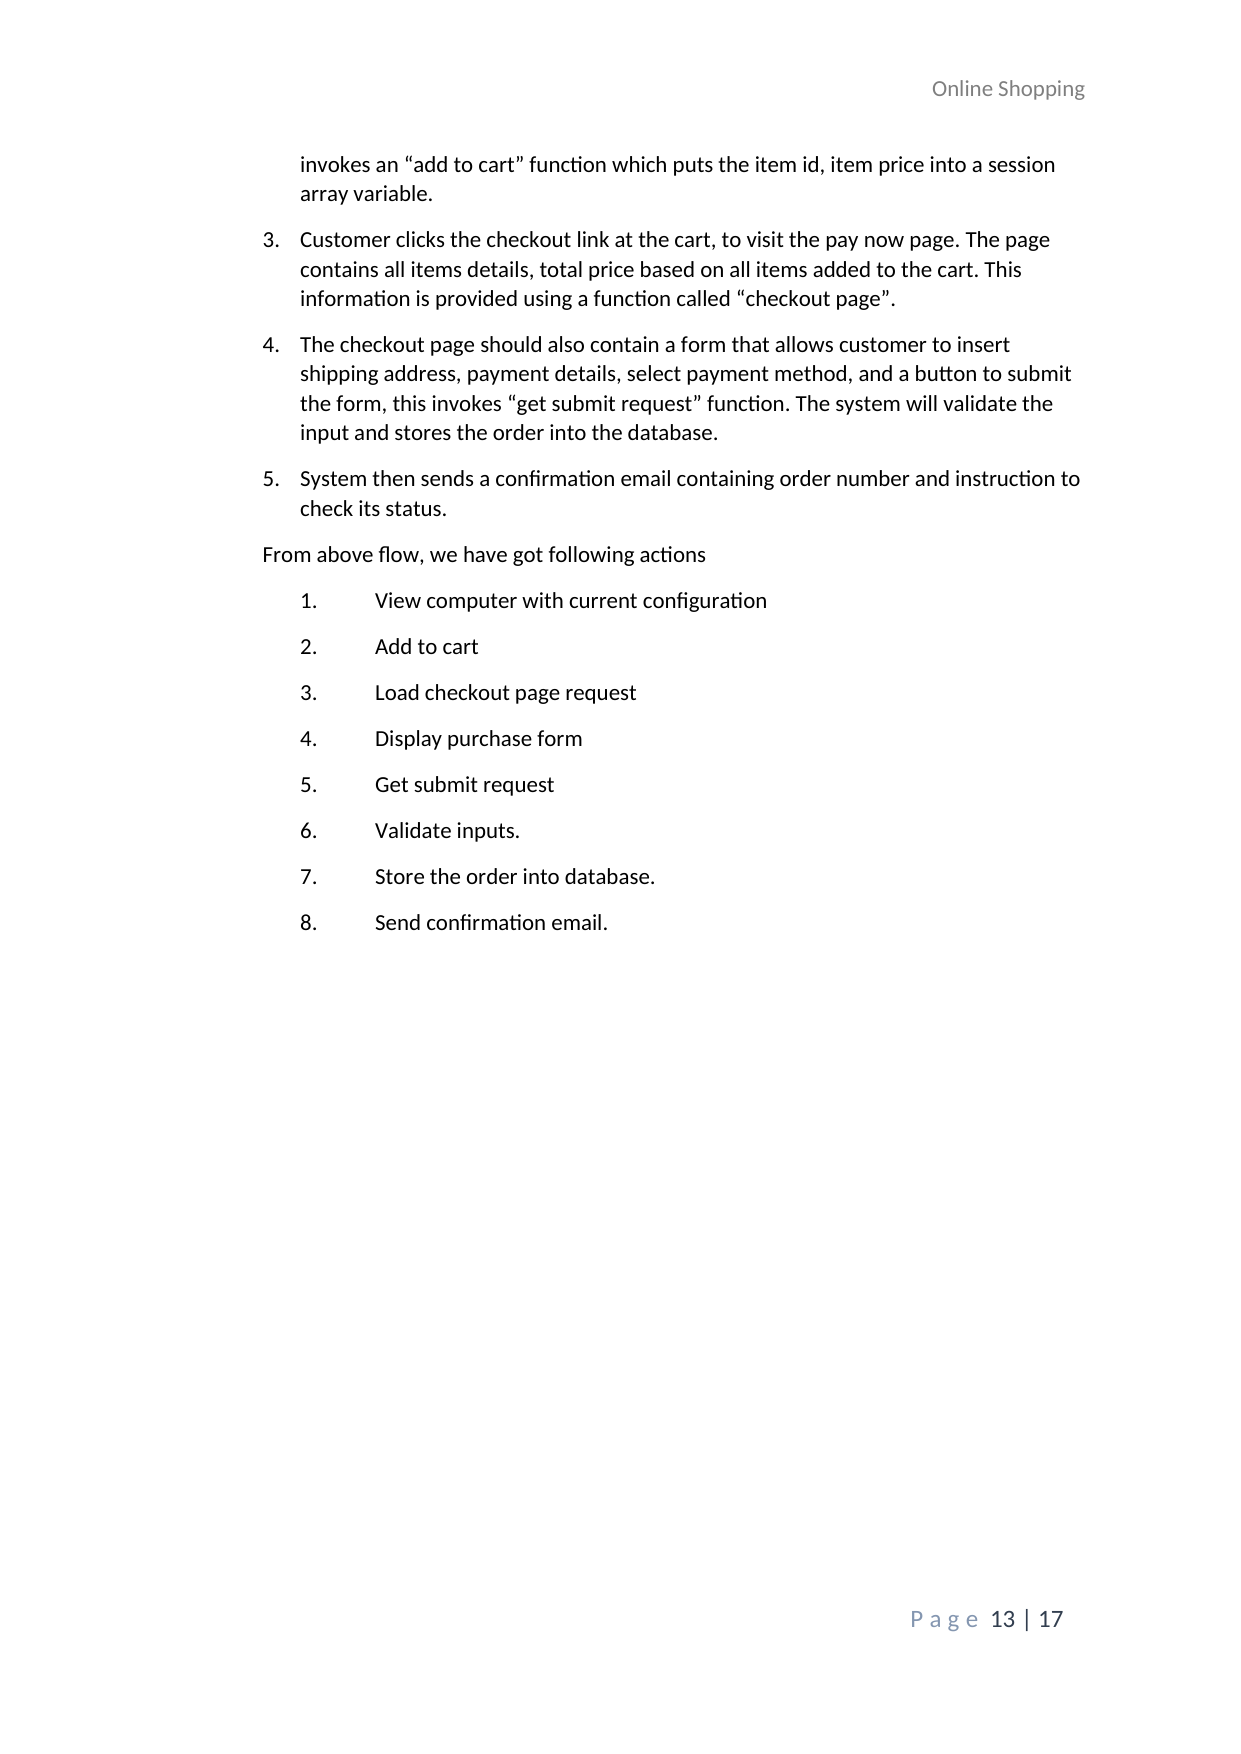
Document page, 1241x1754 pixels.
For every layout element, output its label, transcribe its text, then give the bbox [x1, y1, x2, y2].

list Get submit request [300, 770, 1090, 798]
list View computer with current configuration [300, 586, 1090, 614]
list Customer clicks the checkout link at the cart, to visit the pay now page. The page contains all items details, total price based on all items added to the cart. This information is provided using a function called “checkout page”. [262, 225, 1090, 312]
list The checkout page should also contain a form that allows customer to insert shipping address, payment details, select payment method, and a button to submit the form, this invokes “get submit request” function. The system will validate the input and stores the order into the database. [262, 330, 1090, 446]
list Send confirmation email. [300, 908, 1090, 936]
list System then sends a confirmation email containing order number and instruction to check its status. [262, 464, 1090, 522]
list Load checkout page request [300, 678, 1090, 706]
list Store the order into database. [300, 862, 1090, 890]
list invokes an “add to cart” function which puts the item id, item price into a session array variable. [262, 150, 1090, 207]
list Validate inputs. [300, 816, 1090, 844]
text From above flow, we have got following actions [262, 540, 1090, 568]
list Display purchase form [300, 724, 1090, 752]
list Add to cart [300, 632, 1090, 660]
